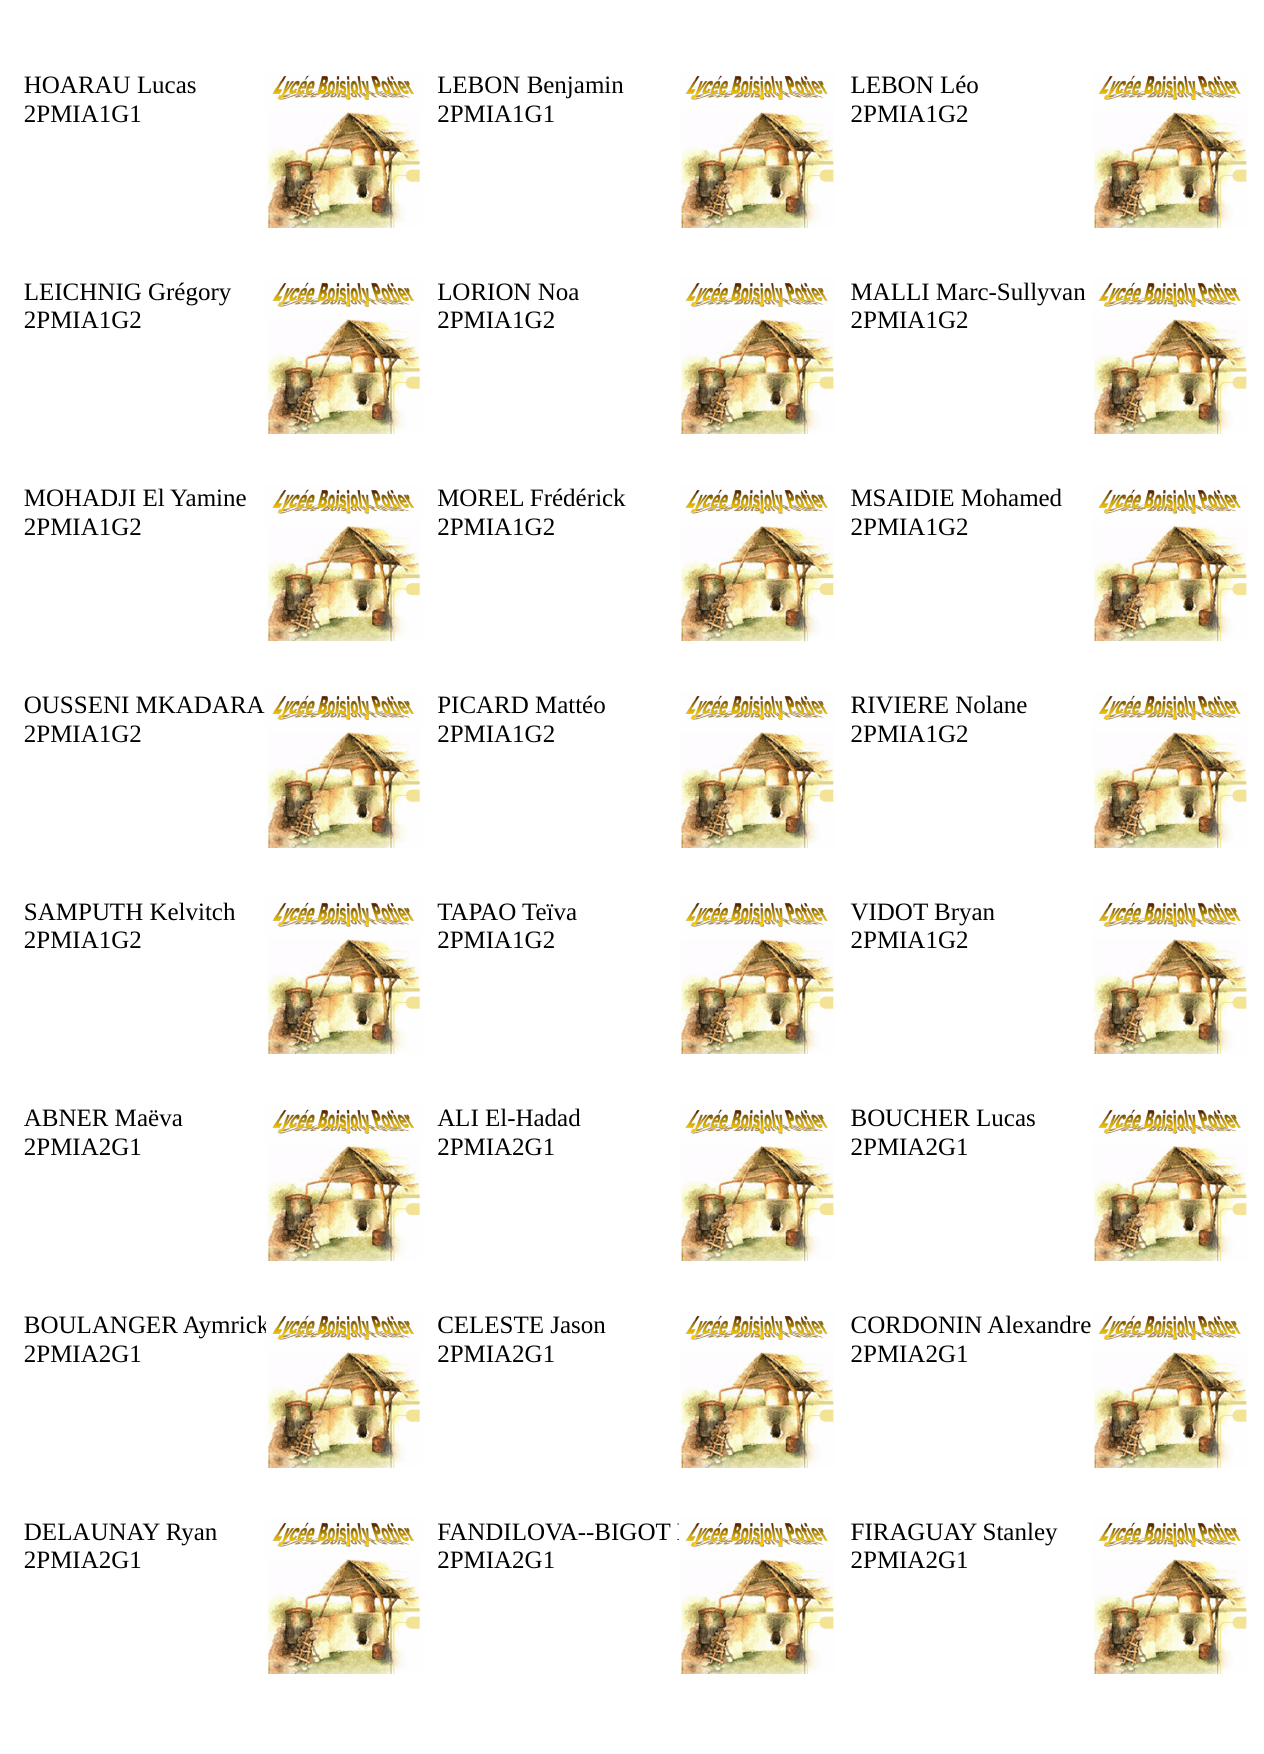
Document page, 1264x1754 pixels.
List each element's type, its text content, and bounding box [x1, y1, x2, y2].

text 2PMIA1G2 [850, 306, 1092, 334]
text [422, 719, 437, 748]
text MALLI Marc-Sullyvan [850, 277, 1092, 306]
text [835, 306, 850, 334]
text [835, 99, 850, 128]
text LORION Noa [437, 277, 679, 306]
text [835, 897, 850, 926]
text 2PMIA1G2 [437, 306, 679, 334]
text [835, 926, 850, 954]
text [835, 1132, 850, 1161]
text 2PMIA2G1 [24, 1339, 265, 1368]
text 2PMIA1G1 [437, 99, 679, 128]
text 2PMIA2G1 [437, 1339, 679, 1368]
picture [1092, 1104, 1249, 1261]
text 2PMIA1G2 [24, 306, 265, 334]
picture [1092, 277, 1249, 434]
picture [679, 484, 835, 641]
text [1249, 1517, 1264, 1546]
text SAMPUTH Kelvitch [24, 897, 265, 926]
picture [679, 71, 835, 228]
text [1249, 1546, 1264, 1574]
text [1249, 1339, 1264, 1368]
text [1249, 897, 1264, 926]
picture [679, 1311, 835, 1468]
text 2PMIA1G2 [437, 719, 679, 748]
picture [1092, 897, 1249, 1054]
text 2PMIA1G2 [24, 512, 265, 541]
text MOHADJI El Yamine [24, 483, 437, 512]
text HOARAU Lucas [24, 70, 437, 99]
text ABNER Maëva [24, 1103, 437, 1132]
text DELAUNAY Ryan [24, 1517, 265, 1546]
text 2PMIA1G1 [24, 99, 265, 128]
text BOUCHER Lucas [850, 1103, 1264, 1132]
text MOREL Frédérick [437, 483, 850, 512]
text FANDILOVA--BIGOT Noha [835, 1517, 850, 1546]
picture [265, 1517, 422, 1674]
text VIDOT Bryan [850, 897, 1092, 926]
text [835, 719, 850, 748]
text [422, 926, 437, 954]
picture [679, 1517, 835, 1674]
picture [265, 691, 422, 848]
text 2PMIA2G1 [24, 1546, 265, 1574]
picture [679, 691, 835, 848]
text 2PMIA2G1 [850, 1132, 1092, 1161]
text 2PMIA2G1 [437, 1132, 679, 1161]
text 2PMIA1G2 [850, 926, 1092, 954]
text FANDILOVA--BIGOT Noha [437, 1517, 679, 1546]
text CELESTE Jason [437, 1310, 850, 1339]
text [1249, 277, 1264, 306]
text [1249, 926, 1264, 954]
text 2PMIA1G2 [850, 99, 1092, 128]
text [422, 1517, 437, 1546]
text 2PMIA2G1 [850, 1339, 1092, 1368]
text 2PMIA2G1 [24, 1132, 265, 1161]
picture [1092, 1517, 1249, 1674]
picture [265, 484, 422, 641]
picture [1092, 691, 1249, 848]
picture [265, 897, 422, 1054]
picture [1092, 71, 1249, 228]
text 2PMIA1G2 [850, 719, 1092, 748]
text [422, 1132, 437, 1161]
picture [1092, 484, 1249, 641]
text 2PMIA1G2 [437, 926, 679, 954]
picture [265, 1104, 422, 1261]
text 2PMIA1G2 [24, 719, 265, 748]
text TAPAO Teïva [437, 897, 679, 926]
text RIVIERE Nolane [850, 690, 1264, 719]
text ALI El-Hadad [437, 1103, 850, 1132]
text [422, 512, 437, 541]
text MSAIDIE Mohamed [850, 483, 1264, 512]
text [422, 277, 437, 306]
text [1249, 306, 1264, 334]
text OUSSENI MKADARA Djihadi [24, 690, 437, 719]
text [1249, 99, 1264, 128]
text [422, 1546, 437, 1574]
text [835, 512, 850, 541]
text 2PMIA1G2 [437, 512, 679, 541]
text [1249, 719, 1264, 748]
text PICARD Mattéo [437, 690, 850, 719]
picture [679, 277, 835, 434]
text 2PMIA1G2 [24, 926, 265, 954]
text [835, 1546, 850, 1574]
text [422, 1339, 437, 1368]
text FIRAGUAY Stanley [850, 1517, 1092, 1546]
text [835, 1339, 850, 1368]
picture [679, 1104, 835, 1261]
text LEICHNIG Grégory [24, 277, 265, 306]
text [1249, 512, 1264, 541]
text [835, 277, 850, 306]
picture [265, 277, 422, 434]
picture [679, 897, 835, 1054]
text [422, 306, 437, 334]
picture [265, 1311, 422, 1468]
text [422, 99, 437, 128]
text [422, 897, 437, 926]
text LEBON Benjamin [437, 70, 850, 99]
text 2PMIA2G1 [850, 1546, 1092, 1574]
picture [265, 71, 422, 228]
text 2PMIA1G2 [850, 512, 1092, 541]
text 2PMIA2G1 [437, 1546, 679, 1574]
text LEBON Léo [850, 70, 1264, 99]
text [1249, 1132, 1264, 1161]
text BOULANGER Aymrick [24, 1310, 437, 1339]
picture [1092, 1311, 1249, 1468]
text CORDONIN Alexandre [850, 1310, 1264, 1339]
